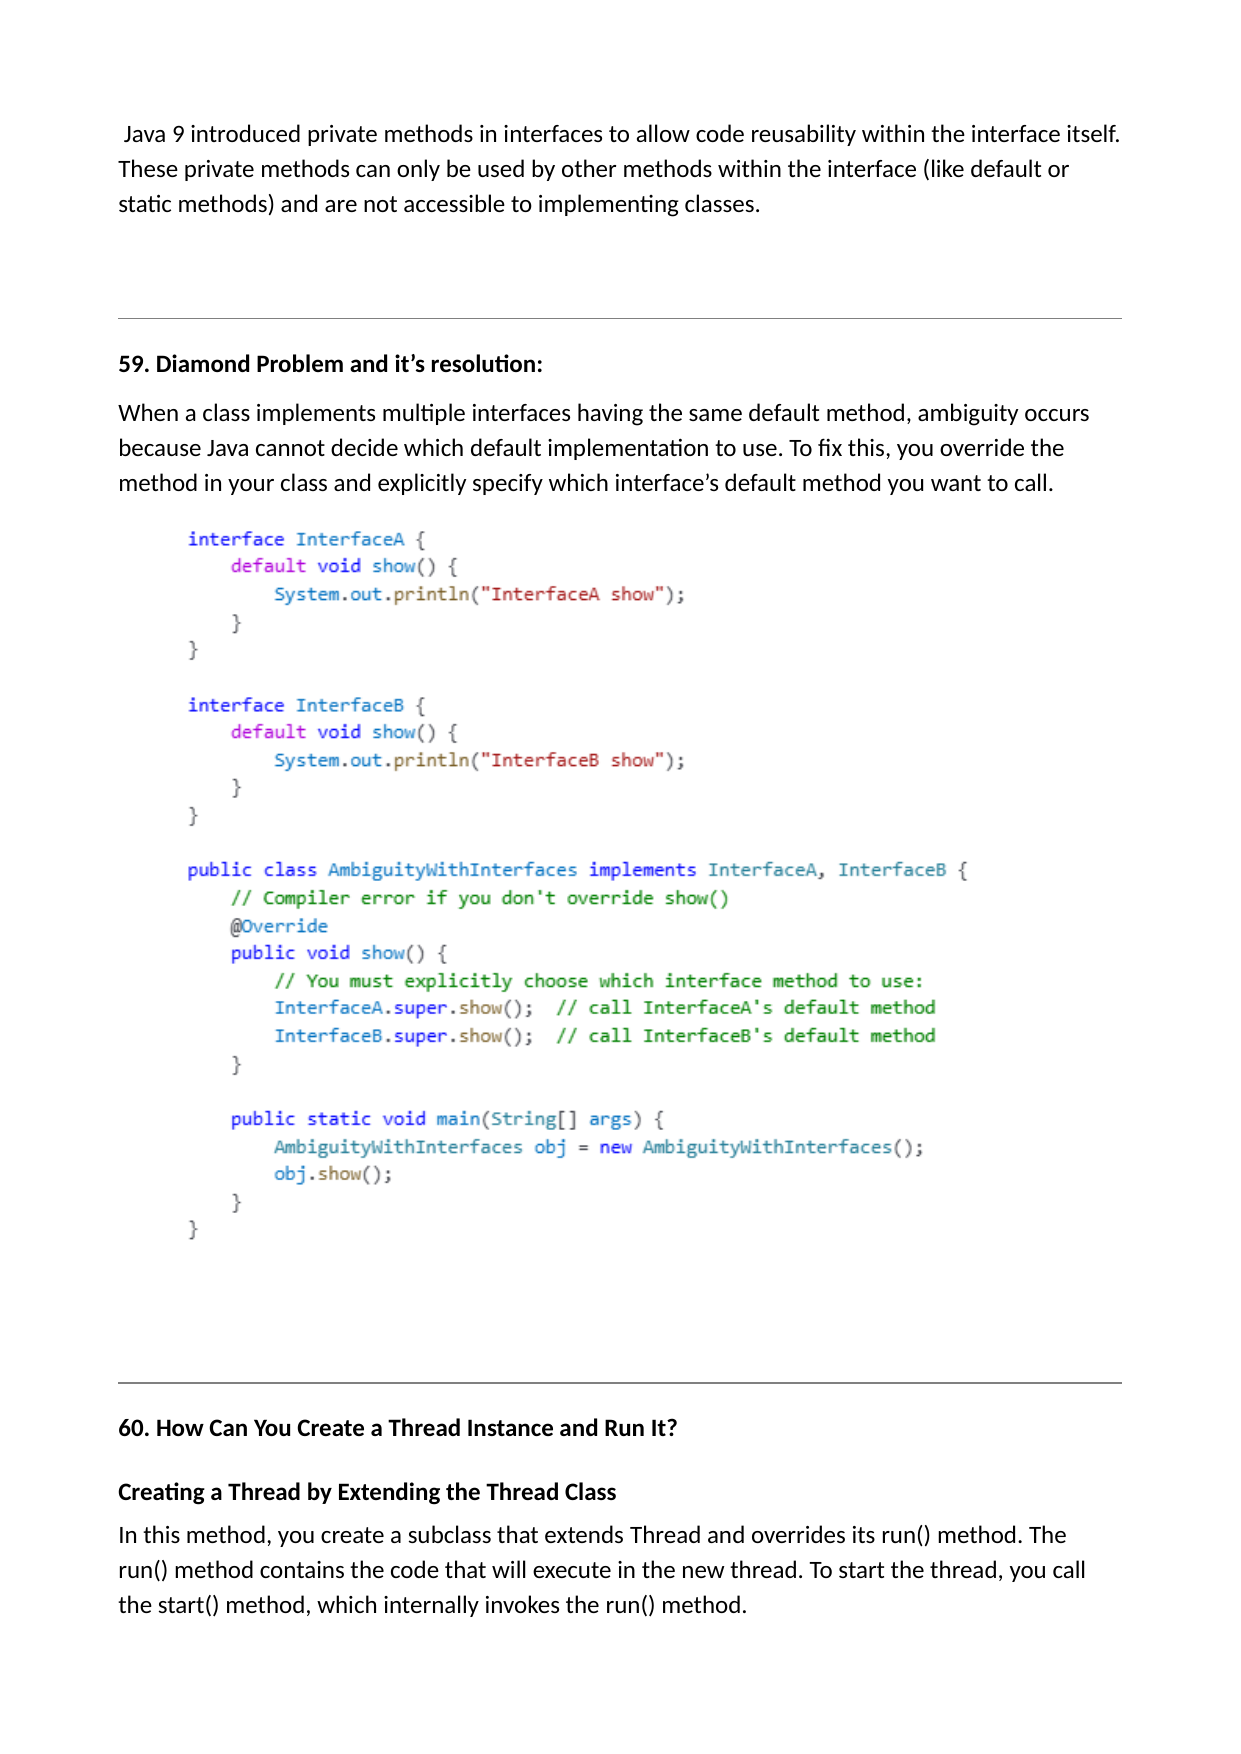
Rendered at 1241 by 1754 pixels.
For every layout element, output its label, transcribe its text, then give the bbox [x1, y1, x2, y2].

picture [170, 516, 1070, 1249]
text In this method, you create a subclass that extends Thread and overrides its run() method. The run() method contains the code that will execute in the new thread. To start the thread, you call the start() method, which internally invokes the run() method. [118, 1519, 1122, 1620]
subtitle Creating a Thread by Extending the Thread Class [118, 1476, 1122, 1507]
text 59. Diamond Problem and it’s resolution: [118, 348, 1122, 378]
text When a class implements multiple interfaces having the same default method, ambiguity occurs because Java cannot decide which default implementation to use. To fix this, you override the method in your class and explicitly specify which interface’s default method you want to call. [118, 397, 1122, 498]
text 60. How Can You Create a Thread Instance and Run It? [118, 1412, 1122, 1443]
text Java 9 introduced private methods in interfaces to allow code reusability within the interface itself. These private methods can only be used by other methods within the interface (like default or static methods) and are not accessible to implementing classes. [118, 118, 1122, 219]
